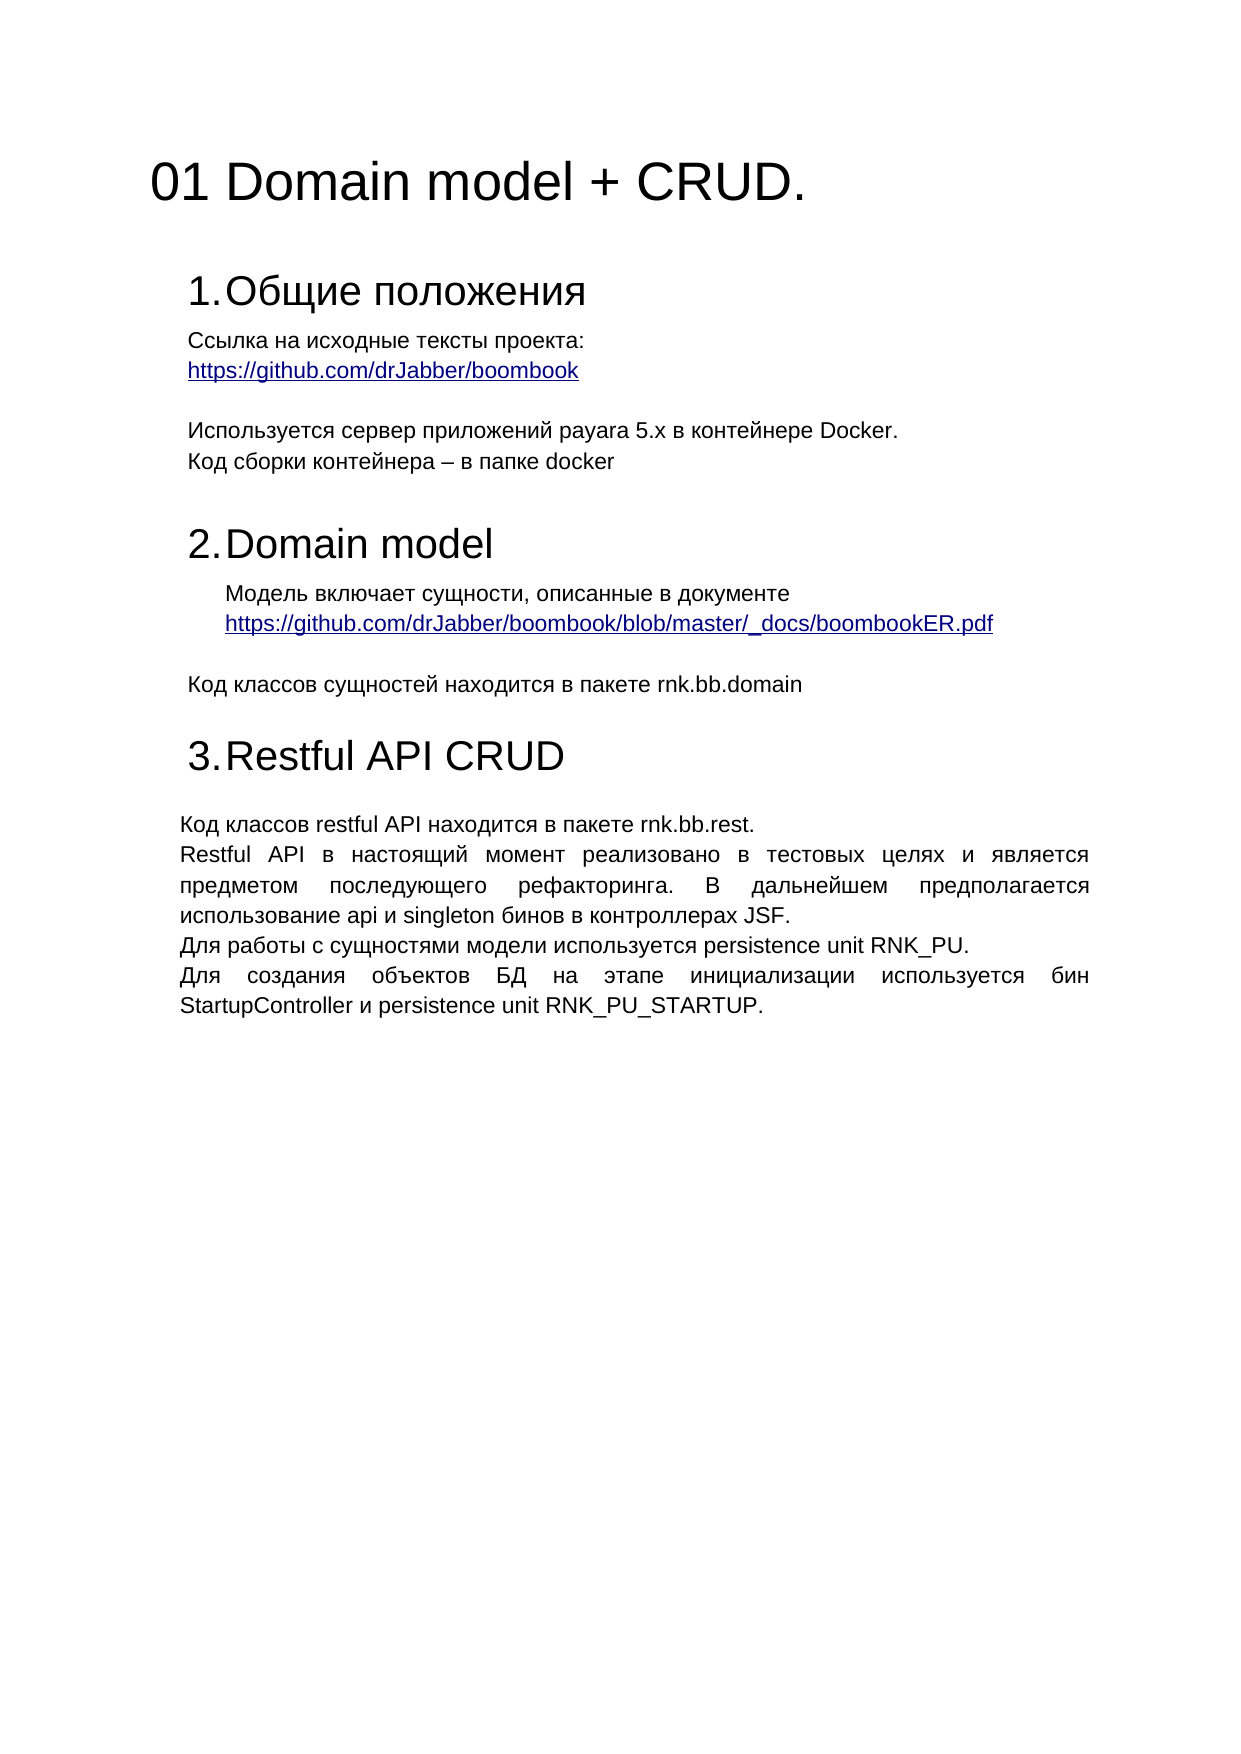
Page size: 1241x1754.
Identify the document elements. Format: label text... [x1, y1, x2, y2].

text Restful API в настоящий момент реализовано в тестовых целях и является предметом последующего рефакторинга. В дальнейшем предполагается использование api и singleton бинов в контроллерах JSF. [167, 829, 1103, 919]
subtitle Restful API CRUD [175, 718, 1103, 791]
text Код классов сущностей находится в пакете rnk.bb.domain [175, 658, 1103, 697]
subtitle Общие положения [175, 254, 1103, 314]
text Для работы с сущностями модели используется persistence unit RNK_PU. [167, 919, 1103, 950]
list Код сборки контейнера – в папке docker [175, 435, 1103, 474]
list Используется сервер приложений payara 5.x в контейнере Docker. [175, 405, 1103, 435]
title 01 Domain model + CRUD. [150, 150, 1090, 212]
subtitle Domain model [175, 507, 1103, 567]
text Для создания объектов БД на этапе инициализации используется бин StartupController и persistence unit RNK_PU_STARTUP. [167, 950, 1103, 1019]
text Код классов restful API находится в пакете rnk.bb.rest. [167, 799, 1103, 829]
list https://github.com/drJabber/boombook [175, 344, 1103, 383]
list Модель включает сущности, описанные в документе [175, 567, 1103, 598]
list https://github.com/drJabber/boombook/blob/master/_docs/boombookER.pdf [175, 598, 1103, 637]
list Ссылка на исходные тексты проекта: [175, 314, 1103, 344]
